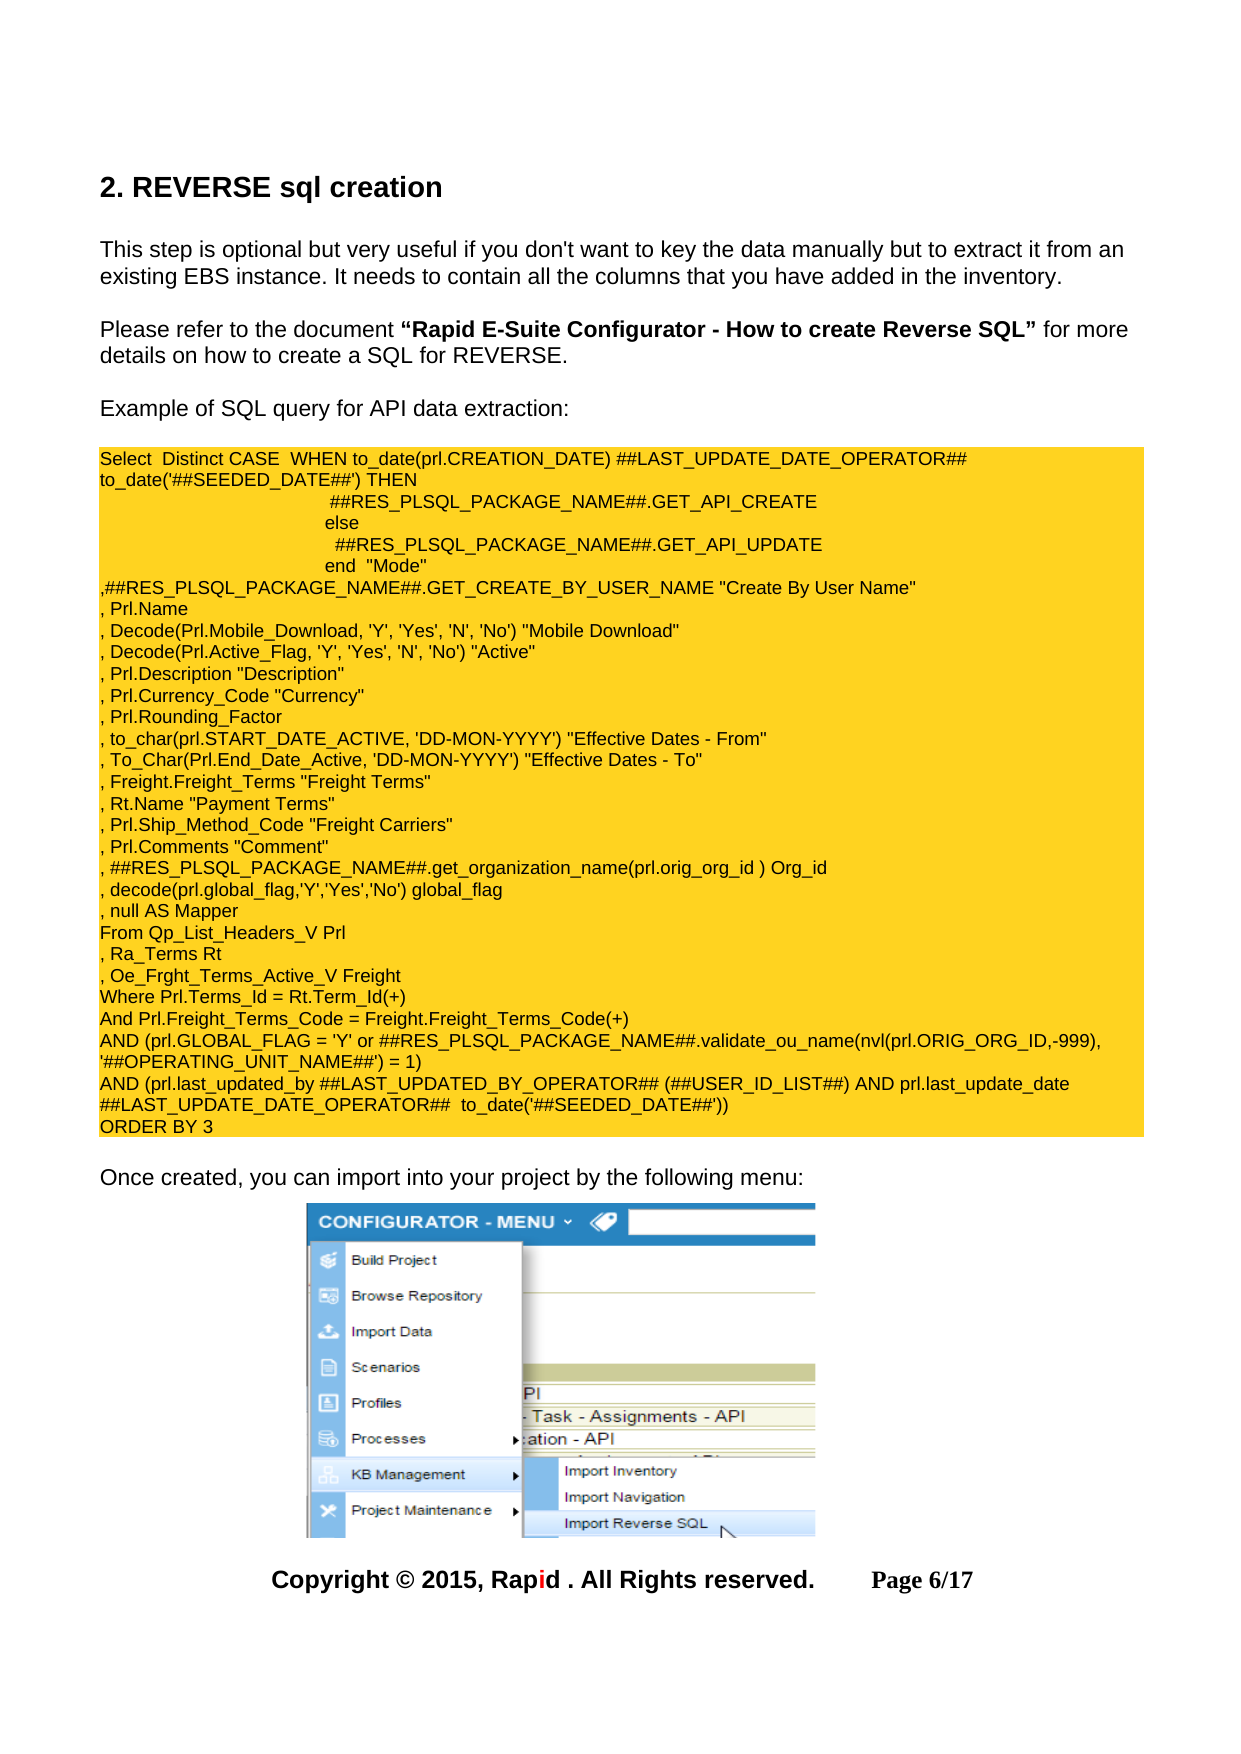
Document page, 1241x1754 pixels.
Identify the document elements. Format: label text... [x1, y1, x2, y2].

text Select Distinct CASE WHEN to_date(prl.CREATION_DATE) ##LAST_UPDATE_DATE_OPERATOR## to_date('##SEEDED_DATE##') THEN ##RES_PLSQL_PACKAGE_NAME##.GET_API_CREATE else ##RES_PLSQL_PACKAGE_NAME##.GET_API_UPDATE end "Mode" ,##RES_PLSQL_PACKAGE_NAME##.GET_CREATE_BY_USER_NAME "Create By User Name" , Prl.Name , Decode(Prl.Mobile_Download, 'Y', 'Yes', 'N', 'No') "Mobile Download" , Decode(Prl.Active_Flag, 'Y', 'Yes', 'N', 'No') "Active" , Prl.Description "Description" , Prl.Currency_Code "Currency" , Prl.Rounding_Factor , to_char(prl.START_DATE_ACTIVE, 'DD-MON-YYYY') "Effective Dates - From" , To_Char(Prl.End_Date_Active, 'DD-MON-YYYY') "Effective Dates - To" , Freight.Freight_Terms "Freight Terms" , Rt.Name "Payment Terms" , Prl.Ship_Method_Code "Freight Carriers" , Prl.Comments "Comment" , ##RES_PLSQL_PACKAGE_NAME##.get_organization_name(prl.orig_org_id ) Org_id , decode(prl.global_flag,'Y','Yes','No') global_flag , null AS Mapper From Qp_List_Headers_V Prl , Ra_Terms Rt , Oe_Frght_Terms_Active_V Freight Where Prl.Terms_Id = Rt.Term_Id(+) And Prl.Freight_Terms_Code = Freight.Freight_Terms_Code(+) AND (prl.GLOBAL_FLAG = 'Y' or ##RES_PLSQL_PACKAGE_NAME##.validate_ou_name(nvl(prl.ORIG_ORG_ID,-999), '##OPERATING_UNIT_NAME##') = 1) AND (prl.last_updated_by ##LAST_UPDATED_BY_OPERATOR## (##USER_ID_LIST##) AND prl.last_update_date ##LAST_UPDATE_DATE_OPERATOR## to_date('##SEEDED_DATE##')) ORDER BY 3 [99, 447, 1144, 1137]
subtitle 2. REVERSE sql creation [99, 170, 1144, 204]
text Once created, you can import into your project by the following menu: [99, 1164, 1144, 1190]
text Please refer to the document “Rapid E-Suite Configurator - How to create Reverse SQL” for more details on how to create a SQL for REVERSE. [99, 316, 1144, 368]
text This step is optional but very useful if you don't want to key the data manually but to extract it from an existing EBS instance. It needs to contain all the columns that you have added in the inventory. [99, 236, 1144, 289]
text Example of SQL query for API data extraction: [99, 394, 1144, 421]
